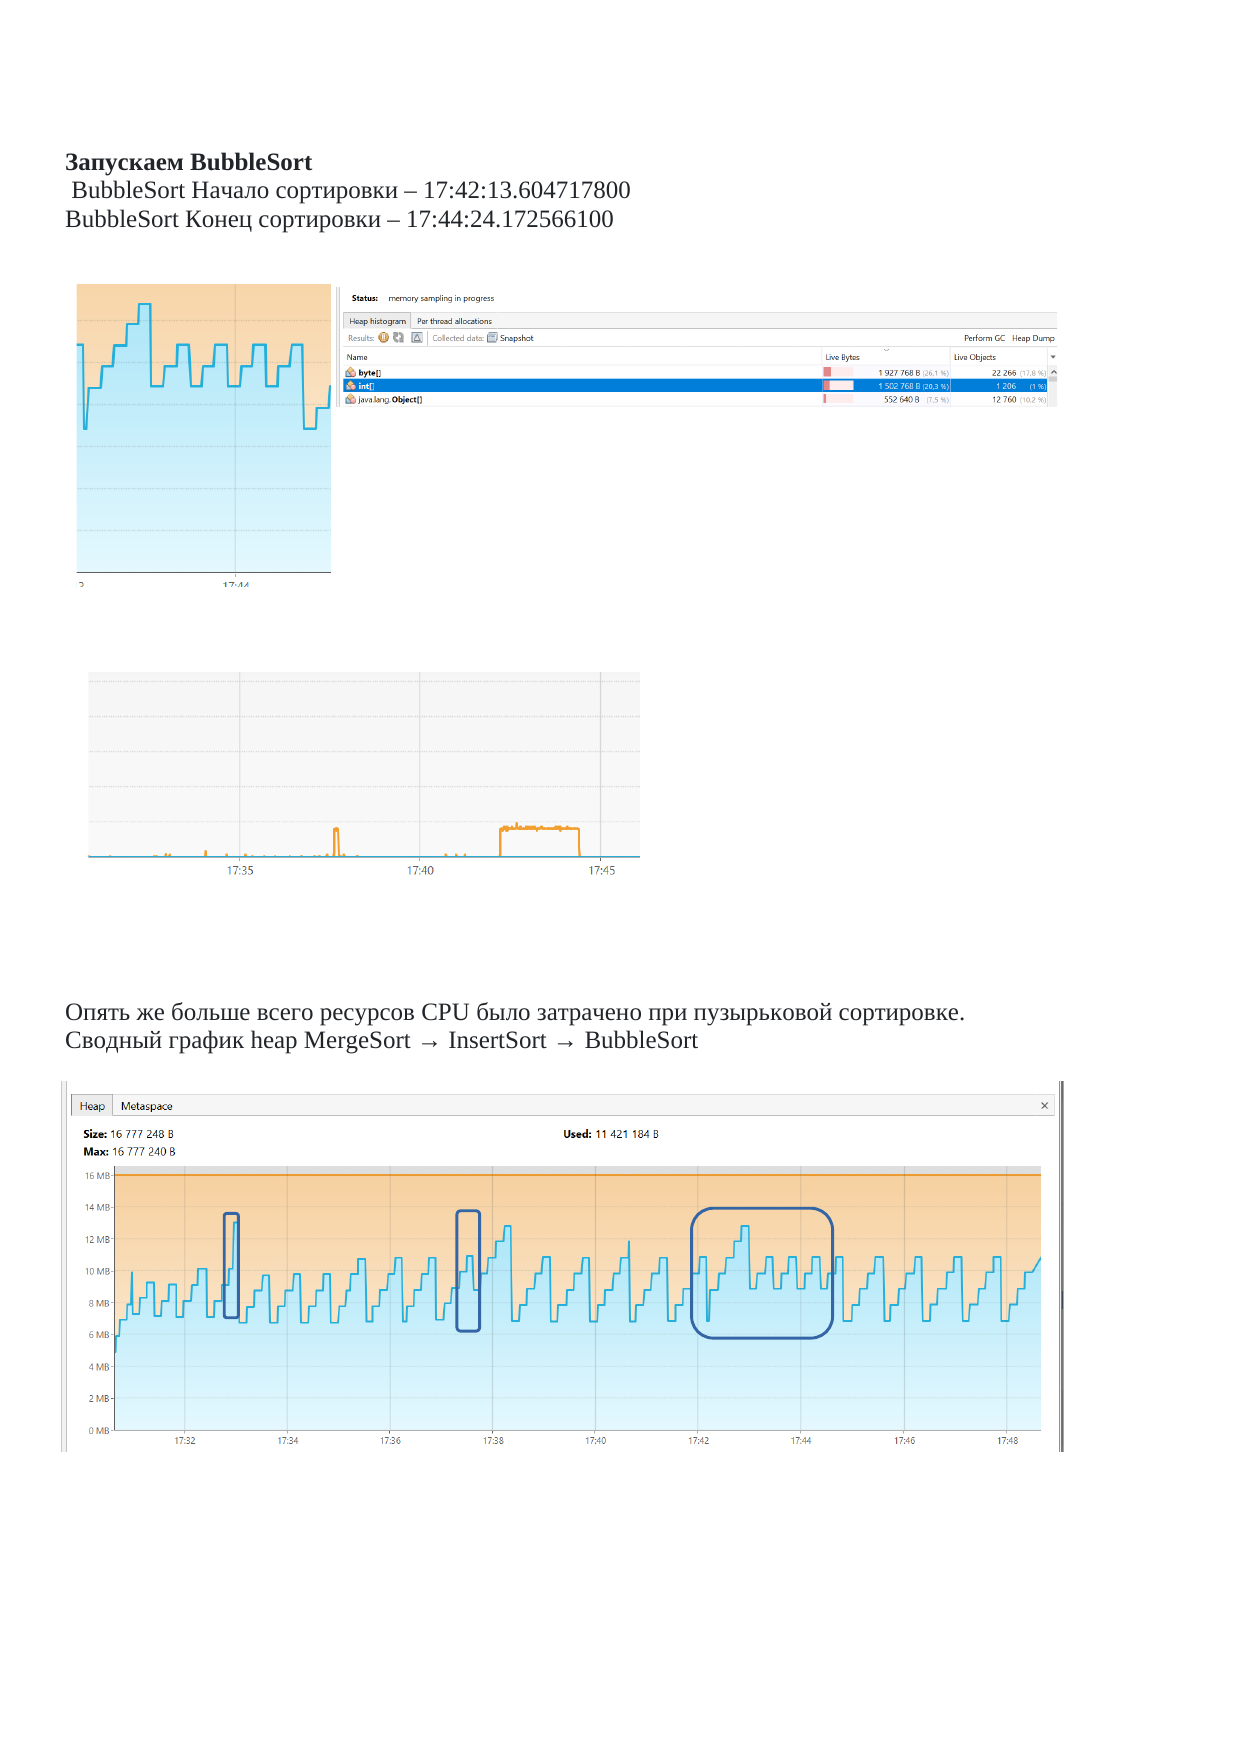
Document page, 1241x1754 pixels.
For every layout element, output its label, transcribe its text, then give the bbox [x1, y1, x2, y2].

text Опять же больше всего ресурсов CPU было затрачено при пузырьковой сортировке. Сводный график heap MergeSort → InsertSort → BubbleSort [65, 997, 1198, 1509]
text Запускаем BubbleSort BubbleSort Начало сортировки – 17:42:13.604717800 BubbleSort Конец сортировки – 17:44:24.172566100 [65, 147, 1198, 233]
picture [60, 1081, 1064, 1452]
picture [76, 284, 331, 587]
picture [88, 672, 660, 882]
picture [336, 287, 1058, 407]
